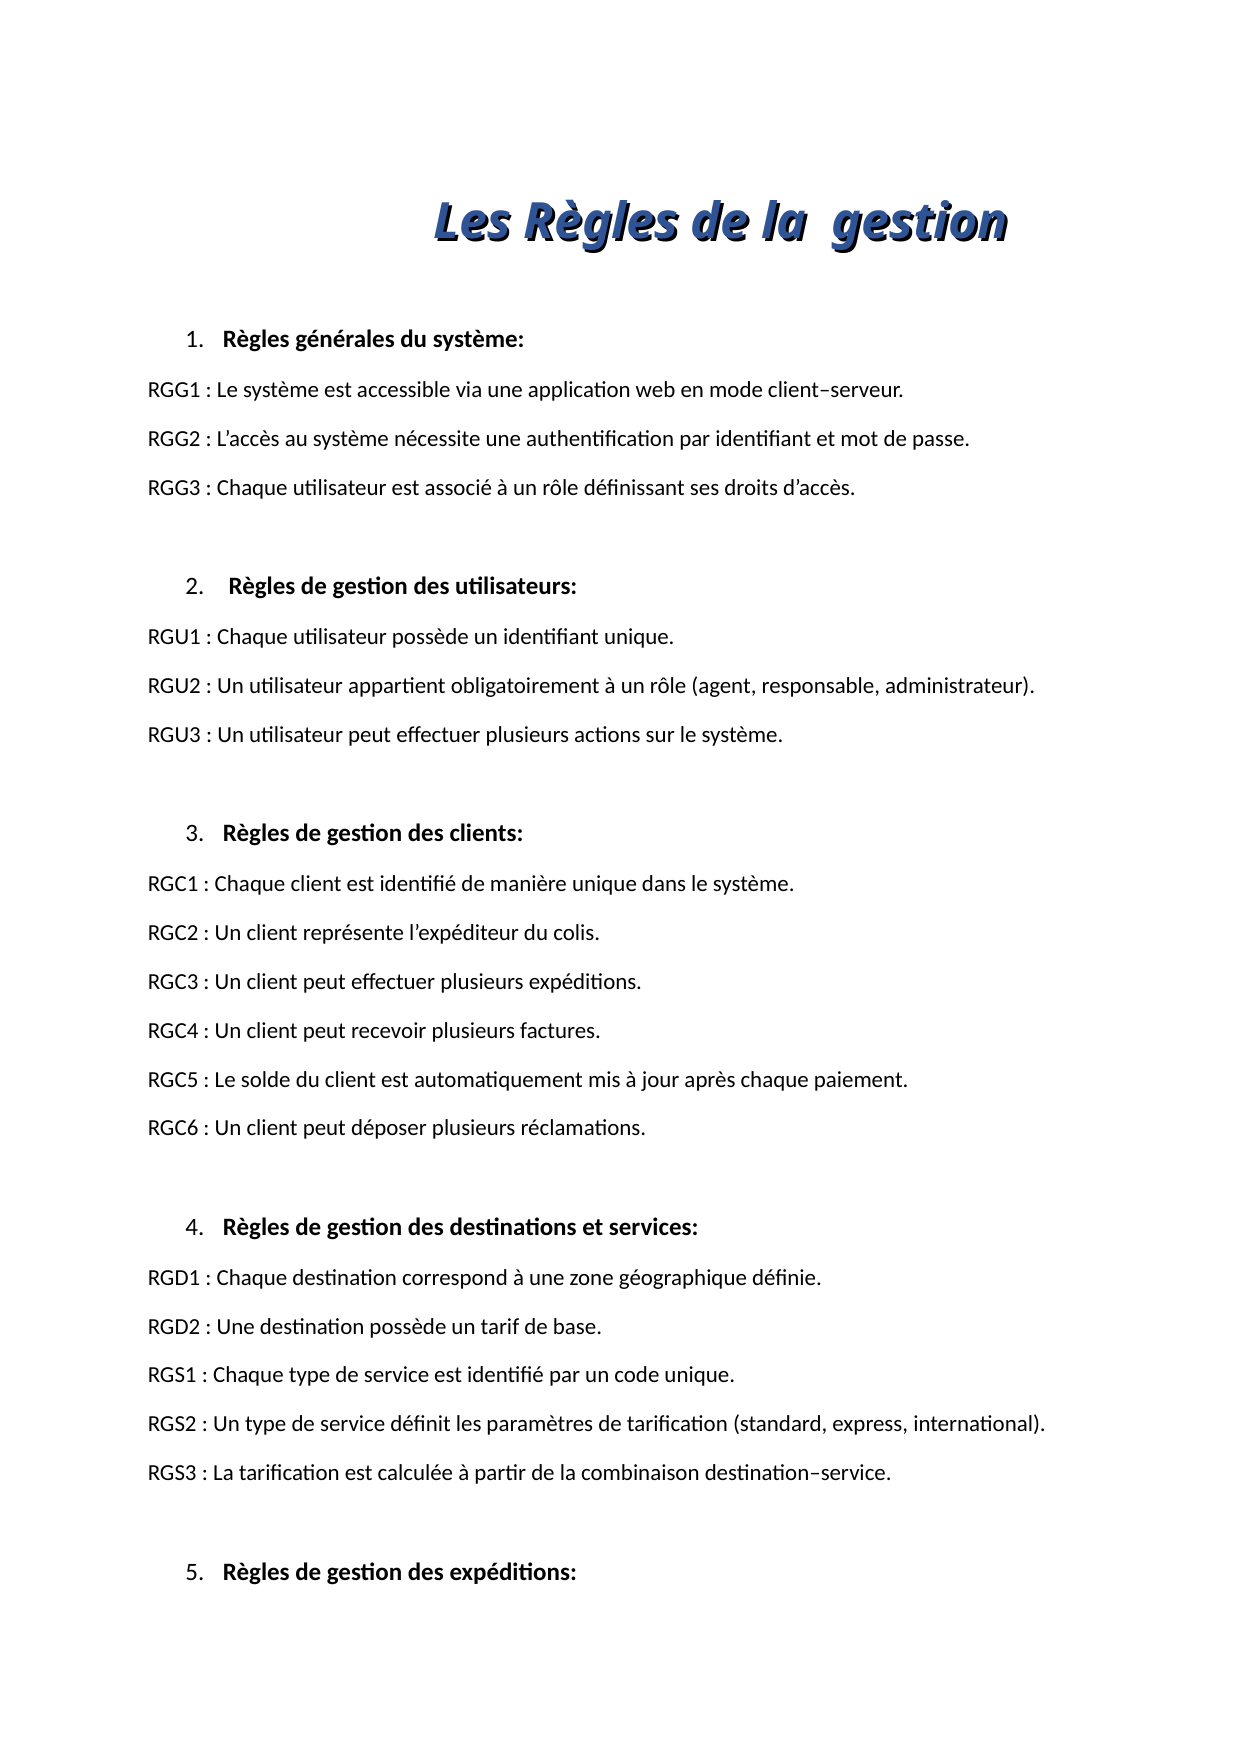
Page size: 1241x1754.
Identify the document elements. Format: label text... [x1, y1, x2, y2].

text RGC4 : Un client peut recevoir plusieurs factures. [148, 1016, 1093, 1044]
text RGC5 : Le solde du client est automatiquement mis à jour après chaque paiement. [148, 1065, 1093, 1093]
text RGC1 : Chaque client est identifié de manière unique dans le système. [148, 869, 1093, 897]
text RGS1 : Chaque type de service est identifié par un code unique. [148, 1361, 1093, 1389]
text RGG2 : L’accès au système nécessite une authentification par identifiant et mot de passe. [148, 424, 1093, 452]
text RGC6 : Un client peut déposer plusieurs réclamations. [148, 1113, 1093, 1142]
text RGG1 : Le système est accessible via une application web en mode client–serveur. [148, 375, 1093, 403]
text RGG3 : Chaque utilisateur est associé à un rôle définissant ses droits d’accès. [148, 473, 1093, 501]
text RGD1 : Chaque destination correspond à une zone géographique définie. [148, 1263, 1093, 1291]
text RGU3 : Un utilisateur peut effectuer plusieurs actions sur le système. [148, 720, 1093, 748]
text RGU1 : Chaque utilisateur possède un identifiant unique. [148, 622, 1093, 650]
text RGS2 : Un type de service définit les paramètres de tarification (standard, express, international). [148, 1409, 1093, 1437]
list Règles de gestion des utilisateurs: [185, 571, 1093, 601]
list Règles de gestion des clients: [185, 818, 1093, 848]
text RGC3 : Un client peut effectuer plusieurs expéditions. [148, 967, 1093, 995]
text RGD2 : Une destination possède un tarif de base. [148, 1312, 1093, 1340]
subtitle Les Règles de la gestion [148, 185, 1093, 253]
text RGU2 : Un utilisateur appartient obligatoirement à un rôle (agent, responsable, administrateur). [148, 671, 1093, 699]
list Règles de gestion des destinations et services: [185, 1211, 1093, 1242]
list Règles de gestion des expéditions: [185, 1556, 1093, 1587]
text RGS3 : La tarification est calculée à partir de la combinaison destination–service. [148, 1458, 1093, 1486]
text RGC2 : Un client représente l’expéditeur du colis. [148, 918, 1093, 946]
list Règles générales du système: [185, 323, 1093, 354]
